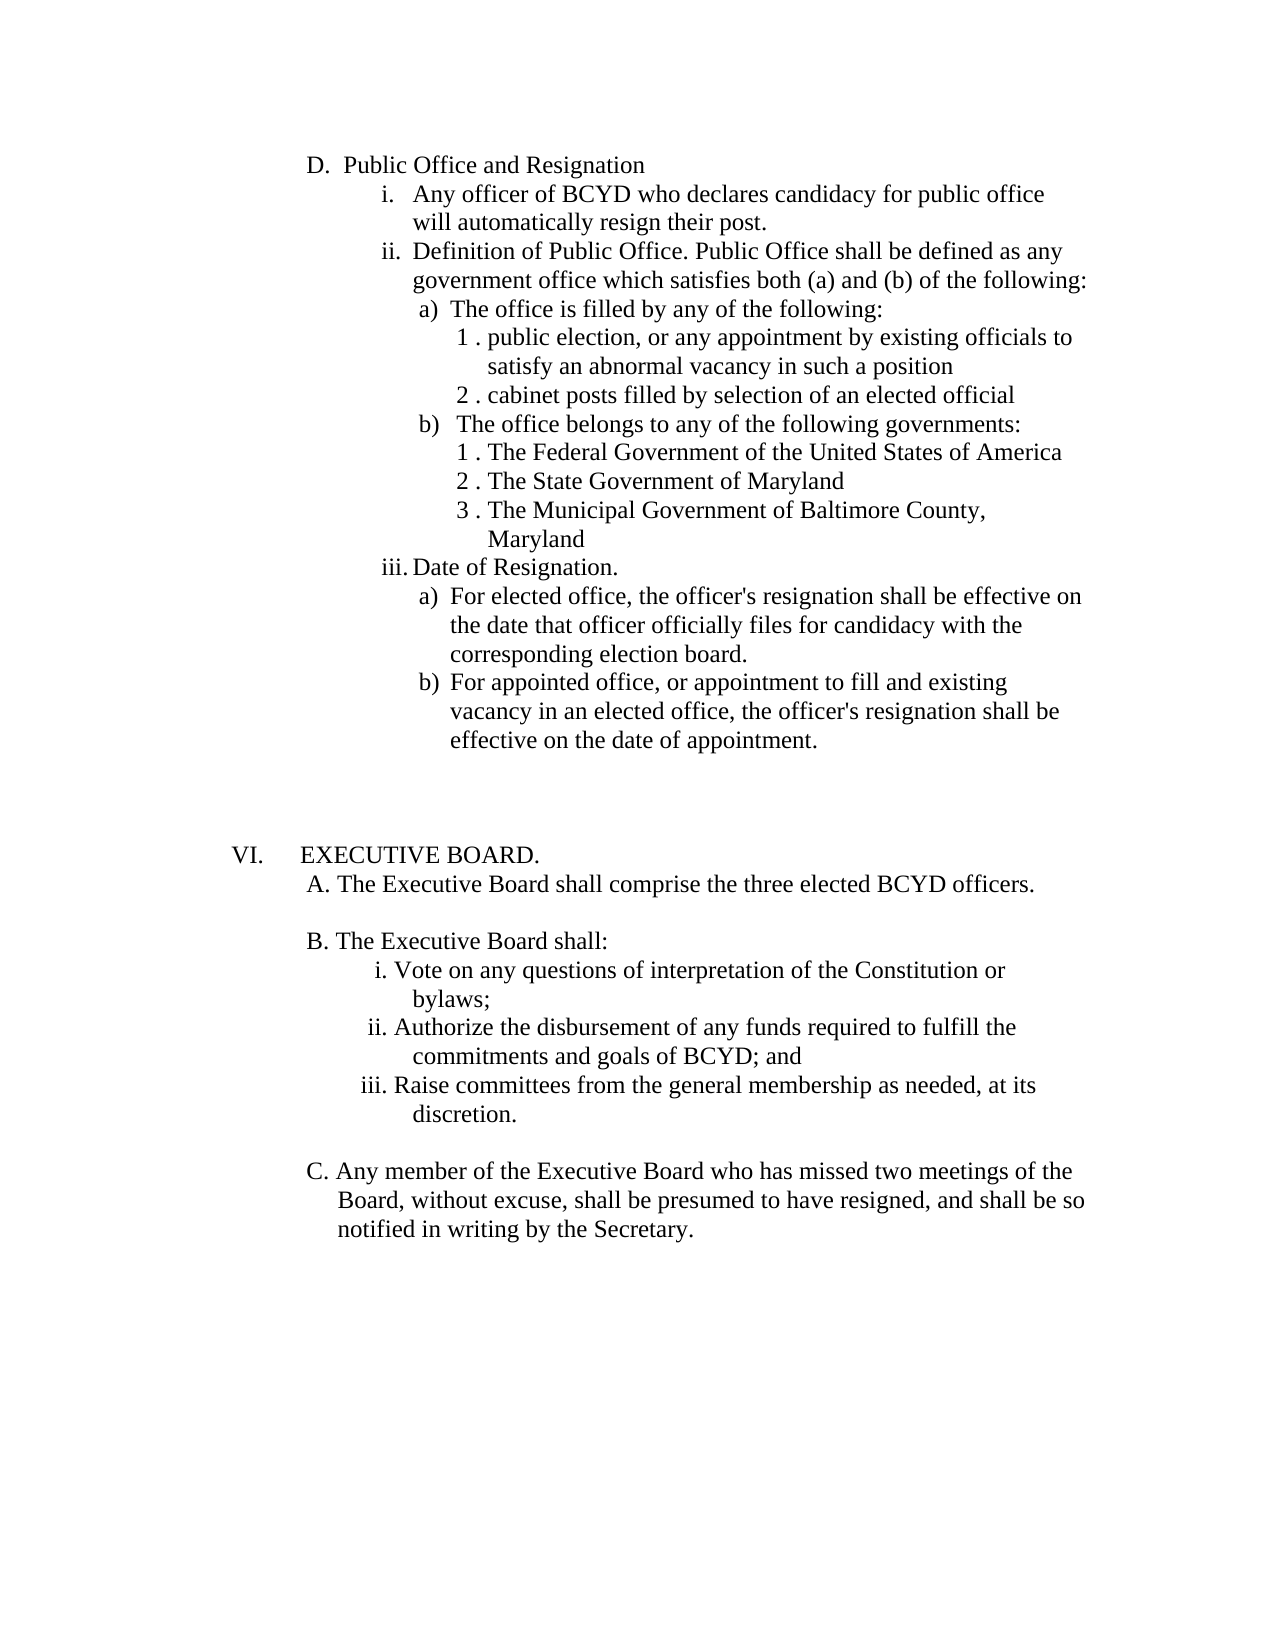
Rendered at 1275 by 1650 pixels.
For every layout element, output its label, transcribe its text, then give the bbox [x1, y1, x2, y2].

list Public Office and Resignation [300, 150, 1087, 179]
list Any officer of BCYD who declares candidacy for public office will automatically resign their post. [375, 179, 1087, 236]
list Definition of Public Office. Public Office shall be defined as any government office which satisfies both (a) and (b) of the following: [375, 236, 1087, 294]
list Date of Resignation. [375, 552, 1087, 581]
list Any member of the Executive Board who has missed two meetings of the Board, without excuse, shall be presumed to have resigned, and shall be so notified in writing by the Secretary. [300, 1156, 1087, 1242]
list The office belongs to any of the following governments: [412, 409, 1087, 437]
list Raise committees from the general membership as needed, at its discretion. [394, 1070, 1087, 1127]
list The Executive Board shall: [300, 926, 1087, 955]
list For appointed office, or appointment to fill and existing vacancy in an elected office, the officer's resignation shall be effective on the date of appointment. [412, 667, 1087, 754]
list Authorize the disbursement of any funds required to fulfill the commitments and goals of BCYD; and [394, 1012, 1087, 1070]
list Vote on any questions of interpretation of the Constitution or bylaws; [394, 955, 1087, 1012]
list The Executive Board shall comprise the three elected BCYD officers. [300, 869, 1087, 897]
list For elected office, the officer's resignation shall be effective on the date that officer officially files for candidacy with the corresponding election board. [412, 581, 1087, 667]
list The office is filled by any of the following: [412, 294, 1087, 322]
list The Municipal Government of Baltimore County, Maryland [450, 495, 1087, 552]
list The Federal Government of the United States of America [450, 437, 1087, 466]
list cabinet posts filled by selection of an elected official [450, 380, 1087, 409]
list The State Government of Maryland [450, 466, 1087, 495]
list public election, or any appointment by existing officials to satisfy an abnormal vacancy in such a position [450, 322, 1087, 380]
list EXECUTIVE BOARD. [225, 840, 1087, 869]
